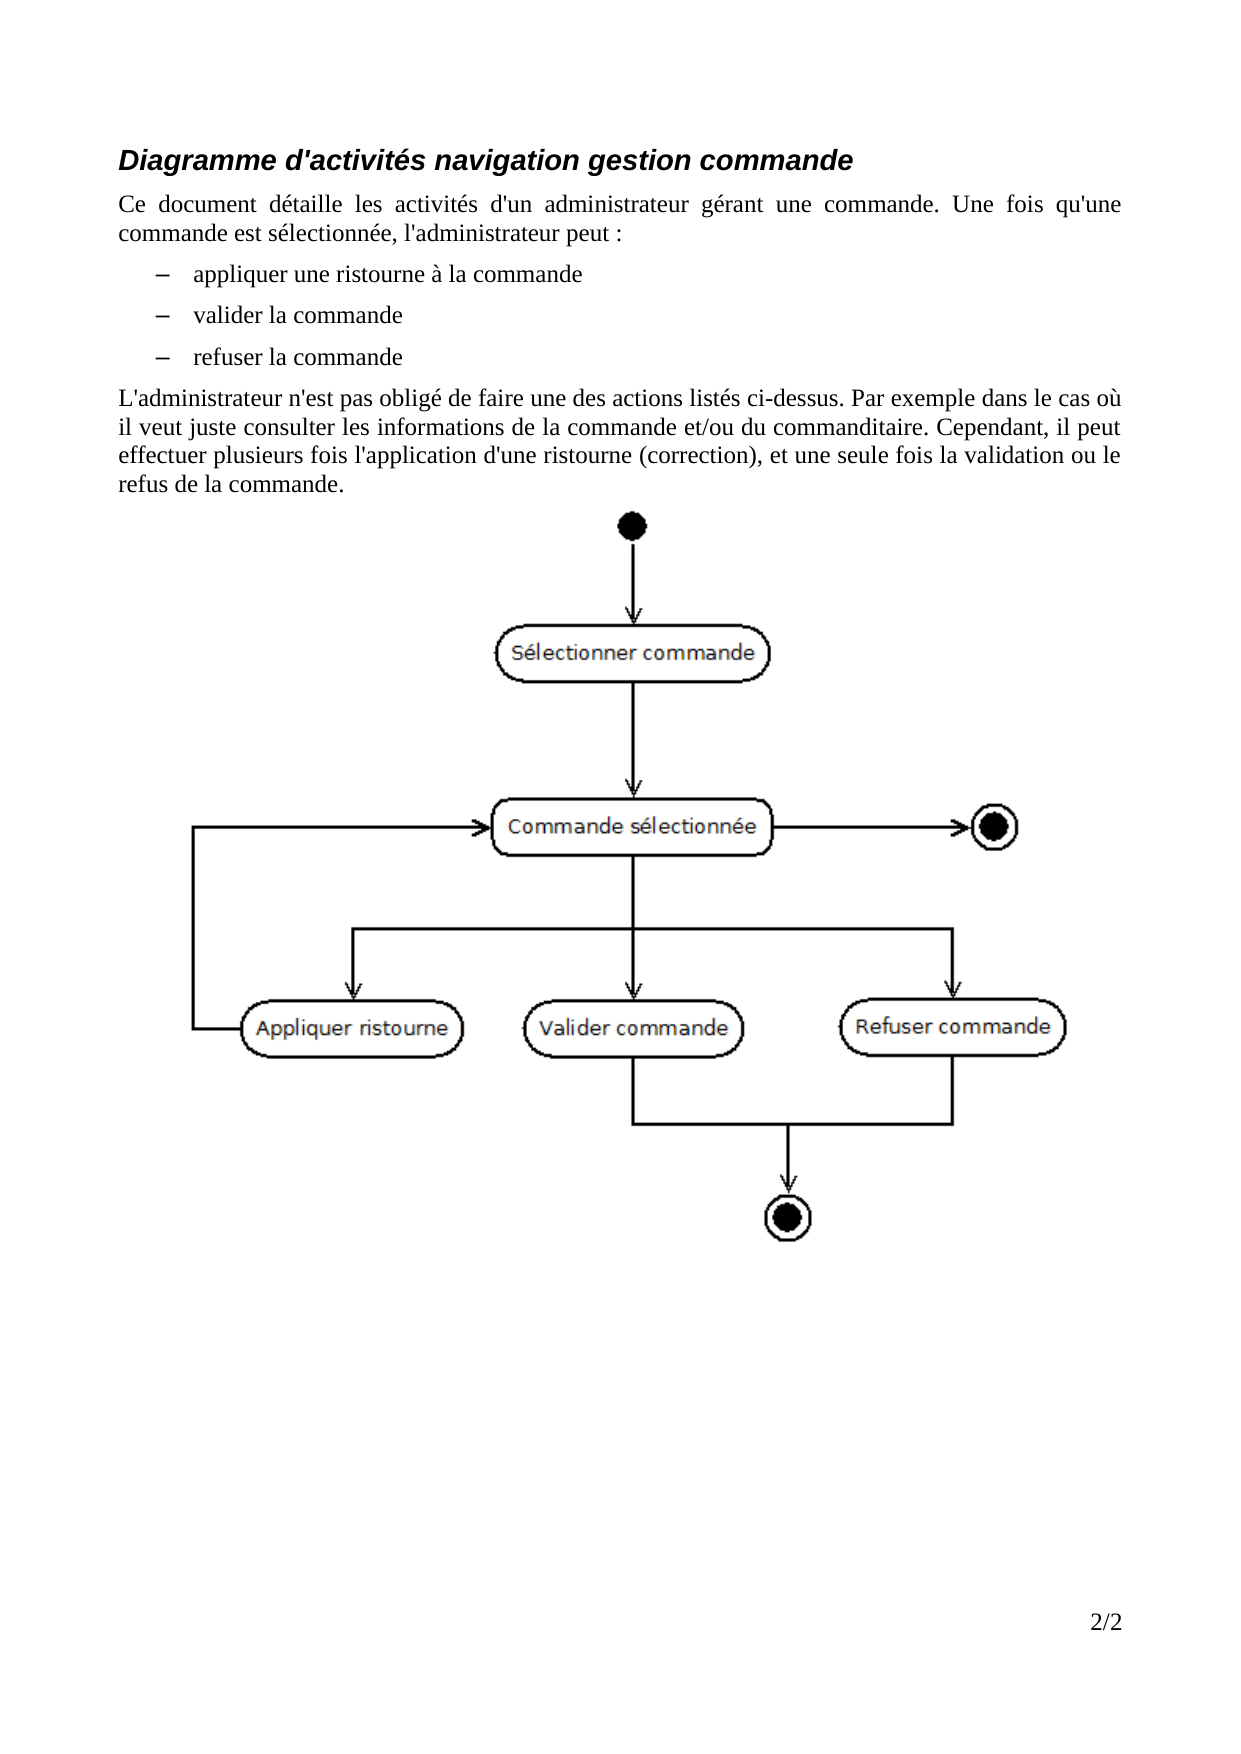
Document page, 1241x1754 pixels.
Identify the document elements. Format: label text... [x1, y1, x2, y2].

text Ce document détaille les activités d'un administrateur gérant une commande. Une fois qu'une commande est sélectionnée, l'administrateur peut : [118, 189, 1122, 247]
picture [171, 510, 1070, 1245]
subtitle Diagramme d'activités navigation gestion commande [118, 143, 1122, 177]
text L'administrateur n'est pas obligé de faire une des actions listés ci-dessus. Par exemple dans le cas où il veut juste consulter les informations de la commande et/ou du commanditaire. Cependant, il peut effectuer plusieurs fois l'application d'une ristourne (correction), et une seule fois la validation ou le refus de la commande. [118, 383, 1122, 498]
list refuser la commande [156, 342, 1122, 370]
list appliquer une ristourne à la commande [156, 259, 1122, 288]
list valider la commande [156, 300, 1122, 329]
